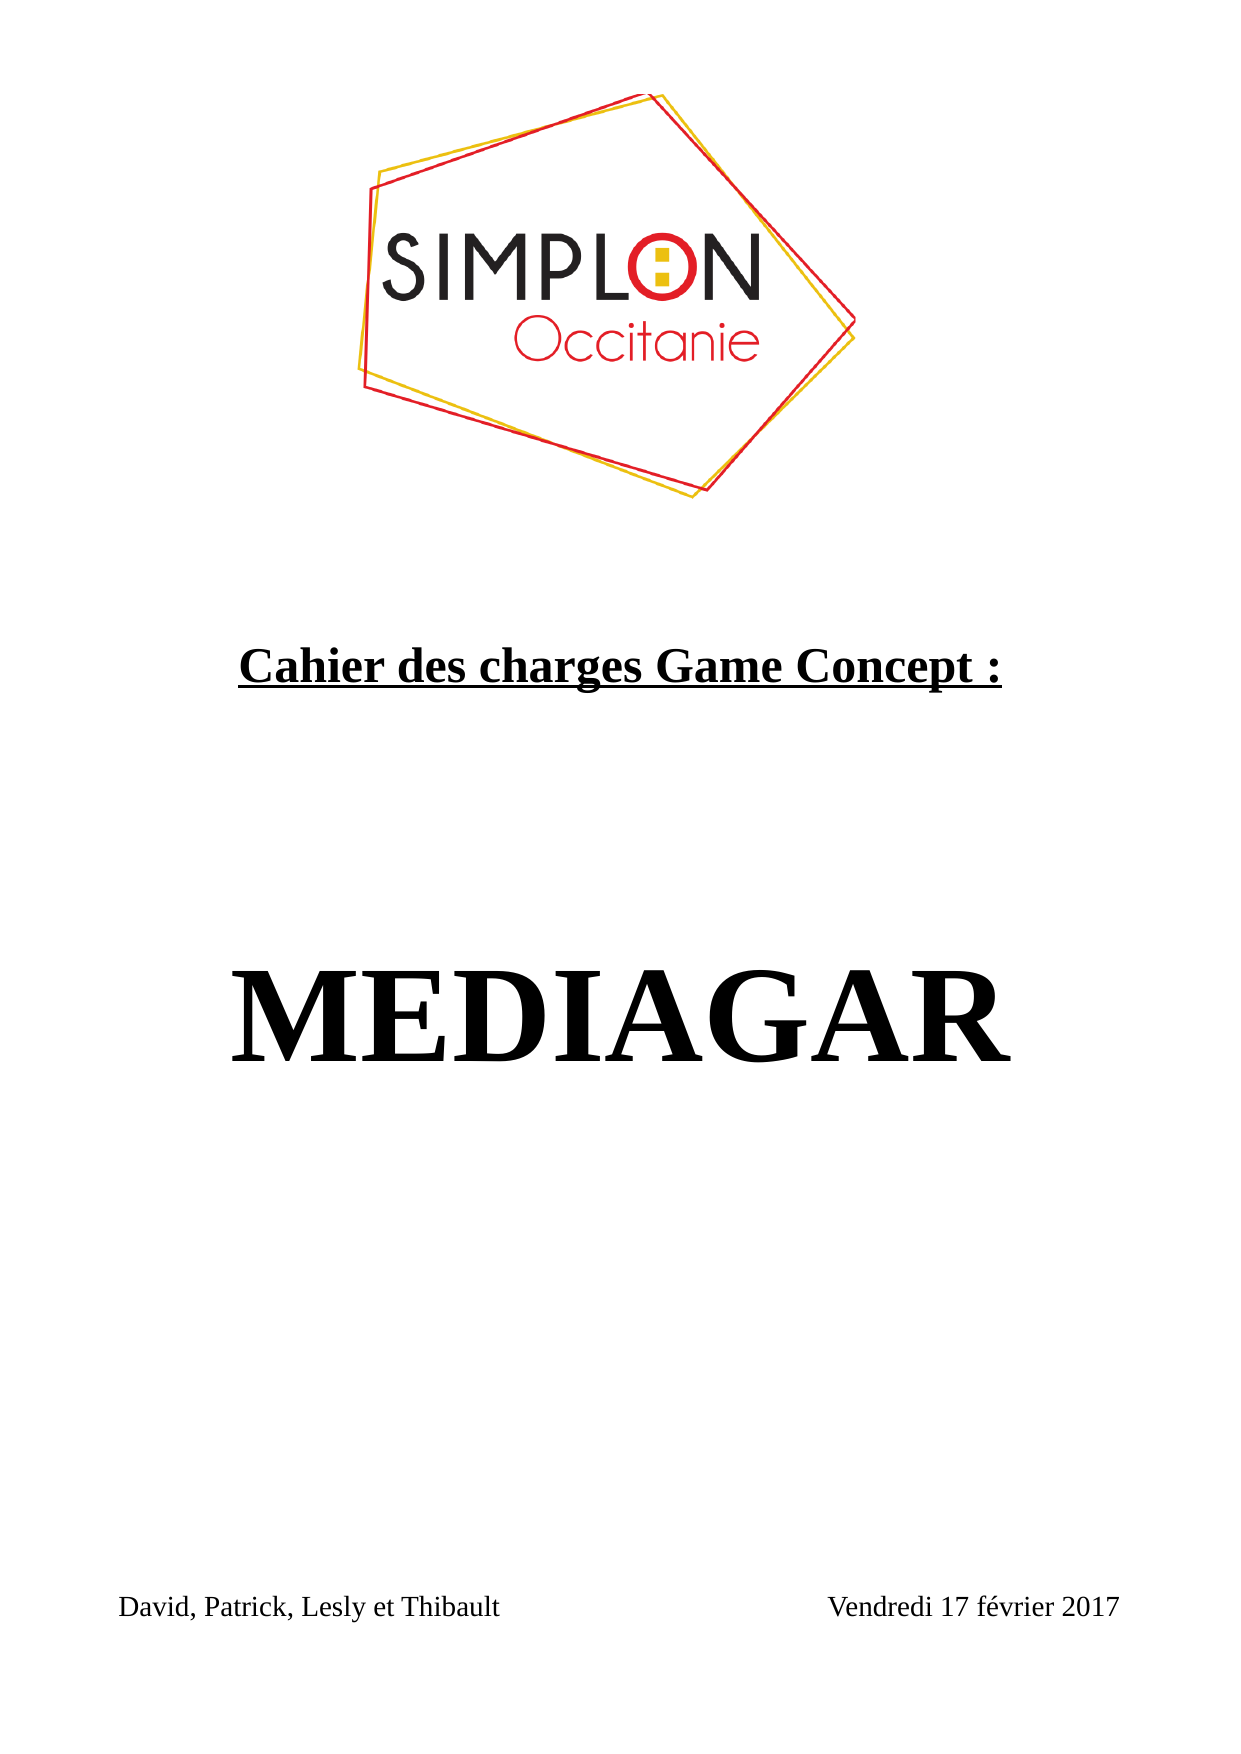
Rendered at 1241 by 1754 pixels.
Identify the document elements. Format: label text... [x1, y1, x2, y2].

picture [343, 37, 862, 555]
text David, Patrick, Lesly et Thibault Vendredi 17 février 2017 [118, 1589, 1122, 1623]
text Cahier des charges Game Concept : [118, 636, 1122, 693]
text MEDIAGAR [118, 933, 1122, 1091]
